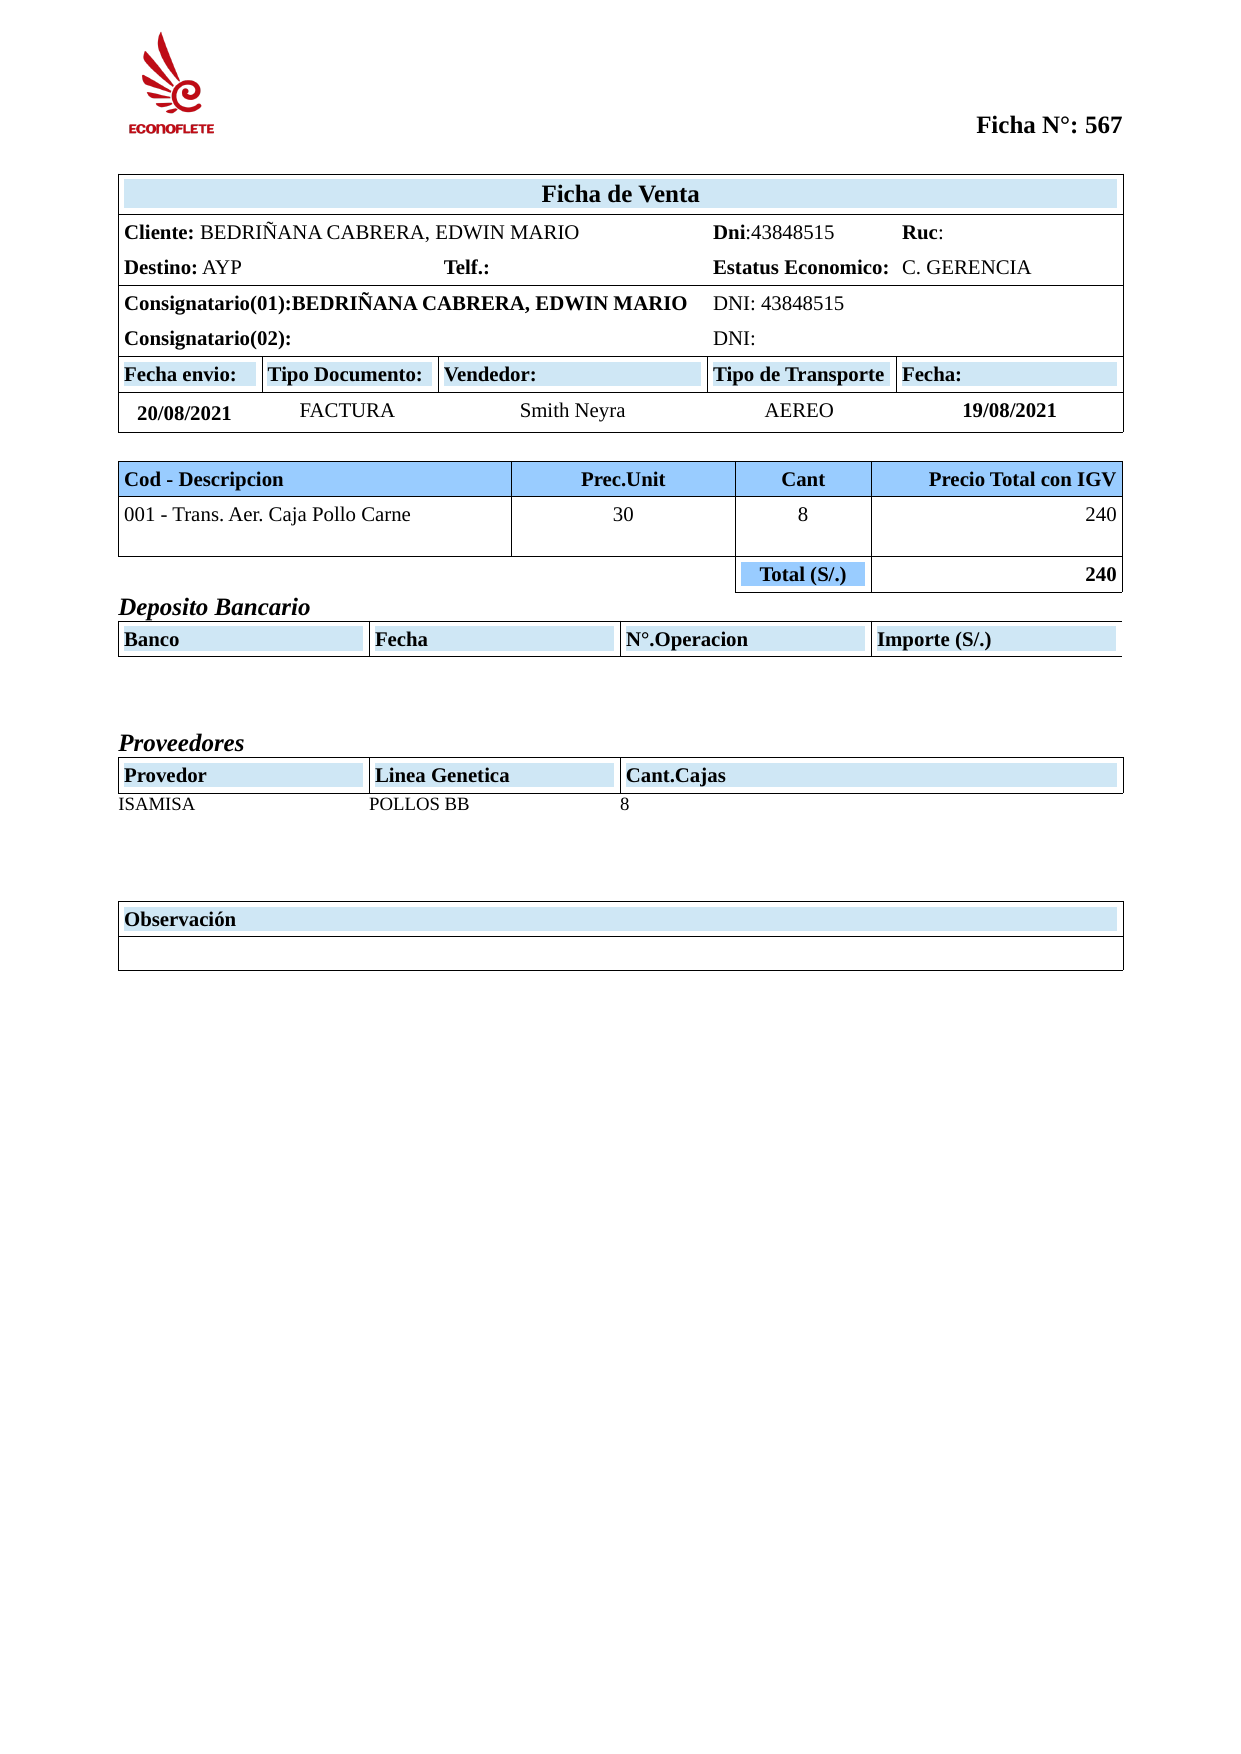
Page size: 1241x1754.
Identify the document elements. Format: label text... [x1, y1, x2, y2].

text Proveedores [118, 728, 1122, 757]
table_cell FACTURA [262, 393, 438, 432]
table_header Cod - Descripcion [119, 462, 511, 496]
table_cell [871, 705, 1122, 728]
table_cell [118, 879, 369, 901]
table_cell 30 [512, 497, 735, 556]
table_cell DNI: [707, 321, 1123, 356]
table_cell [118, 657, 369, 680]
table_cell 001 - Trans. Aer. Caja Pollo Carne [119, 497, 511, 556]
table_cell [369, 858, 620, 879]
table_cell 240 [872, 557, 1122, 592]
table_cell [118, 836, 369, 858]
table_cell Dni:43848515 [707, 215, 896, 249]
table_cell [620, 657, 871, 680]
table_header Banco [119, 622, 369, 656]
table_header N°.Operacion [621, 622, 871, 656]
table_cell [620, 858, 1123, 879]
table_cell [620, 879, 1123, 901]
table_cell Cliente: BEDRIÑANA CABRERA, EDWIN MARIO [119, 215, 707, 249]
table_cell [620, 815, 1123, 836]
table_header Importe (S/.) [872, 622, 1122, 656]
table_cell 8 [736, 497, 871, 556]
table_cell [118, 858, 369, 879]
table_cell [118, 680, 369, 704]
table_cell Estatus Economico: [707, 249, 896, 285]
table_cell AEREO [707, 393, 896, 432]
table_cell Telf.: [438, 249, 707, 285]
table_cell [118, 705, 369, 728]
table_header Provedor [119, 758, 369, 793]
table_cell [871, 680, 1122, 704]
table_cell [620, 705, 871, 728]
table_cell [118, 557, 511, 592]
table_cell Fecha: [897, 357, 1123, 392]
table_cell 19/08/2021 [896, 393, 1123, 432]
table_cell Consignatario(01):BEDRIÑANA CABRERA, EDWIN MARIO [119, 286, 707, 321]
table_cell [511, 557, 735, 592]
table_cell Tipo Documento: [263, 357, 438, 392]
table_cell POLLOS BB [369, 794, 620, 814]
table_cell Smith Neyra [438, 393, 707, 432]
table_cell C. GERENCIA [896, 249, 1123, 285]
table_cell [369, 657, 620, 680]
table_cell Consignatario(02): [119, 321, 707, 356]
table_header Ficha de Venta [119, 175, 1123, 214]
table_cell [620, 680, 871, 704]
table_header Cant.Cajas [621, 758, 1123, 793]
picture [118, 31, 225, 134]
table_cell [369, 815, 620, 836]
table_cell 20/08/2021 [119, 393, 262, 432]
table_header Cant [736, 462, 871, 496]
table_cell DNI: 43848515 [707, 286, 1123, 321]
table_cell Ruc: [896, 215, 1123, 249]
table_cell Total (S/.) [736, 557, 871, 592]
table_header Linea Genetica [370, 758, 620, 793]
table_cell Destino: AYP [119, 249, 438, 285]
table_cell 8 [620, 794, 1123, 814]
table_header Fecha [370, 622, 620, 656]
table_cell Vendedor: [439, 357, 707, 392]
table_cell Fecha envio: [119, 357, 262, 392]
table_cell [369, 879, 620, 901]
table_cell Tipo de Transporte [708, 357, 896, 392]
table_cell [118, 815, 369, 836]
text Deposito Bancario [118, 592, 1122, 621]
table_header Prec.Unit [512, 462, 735, 496]
table_header Observación [119, 902, 1123, 936]
table_header Precio Total con IGV [872, 462, 1122, 496]
table_cell ISAMISA [118, 794, 369, 814]
table_cell [871, 657, 1122, 680]
table_cell 240 [872, 497, 1122, 556]
table_cell [369, 680, 620, 704]
table_cell [369, 705, 620, 728]
table_cell [620, 836, 1123, 858]
table_cell [119, 937, 1123, 969]
table_cell [369, 836, 620, 858]
